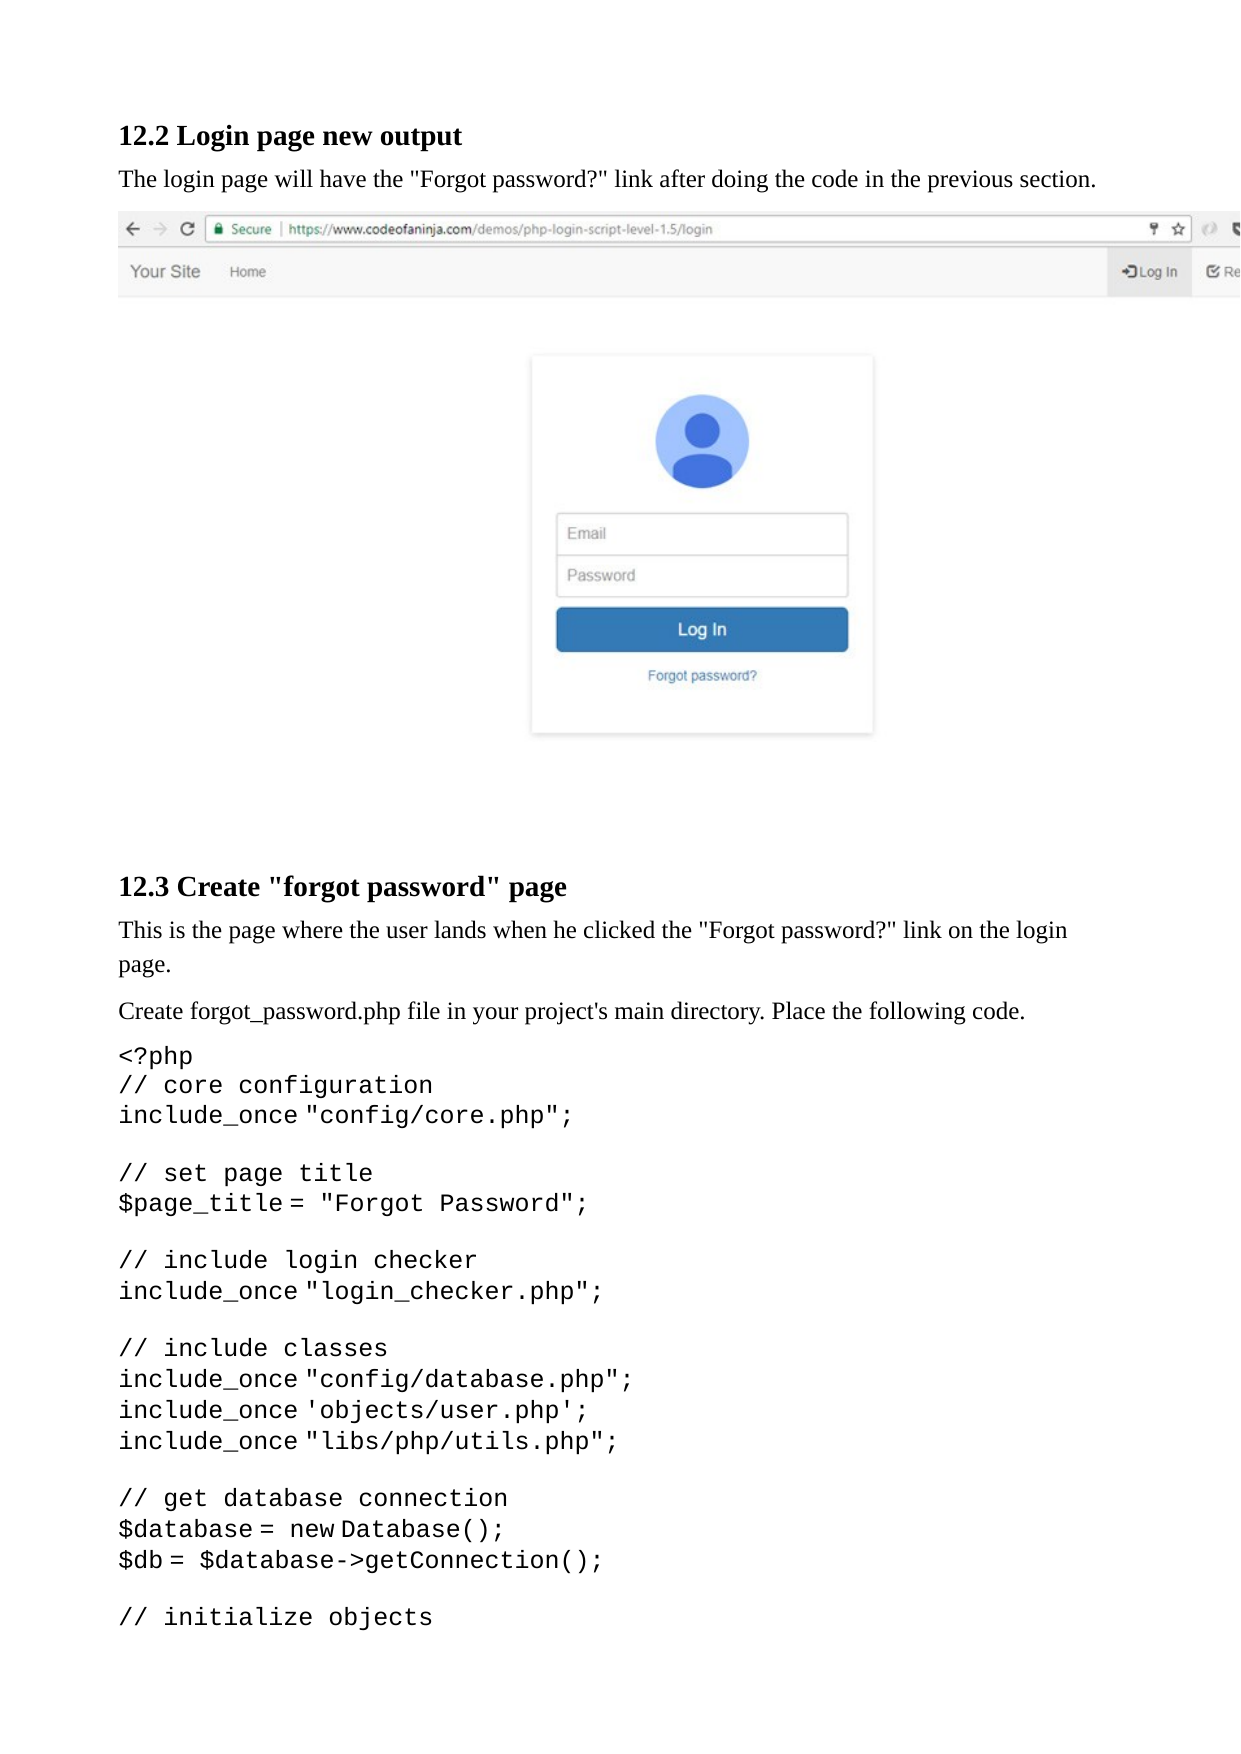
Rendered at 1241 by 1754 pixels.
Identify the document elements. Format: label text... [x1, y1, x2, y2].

subtitle 12.2 Login page new output [118, 118, 1122, 152]
text The login page will have the "Forgot password?" link after doing the code in the previous section. [118, 164, 1122, 193]
table_header <?php // core configuration include_once "config/core.php"; // set page title $page_title = "Forgot Password"; // include login checker include_once "login_checker.php"; // include classes include_once "config/database.php"; include_once 'objects/user.php'; include_once "libs/php/utils.php"; // get database connection $database = new Database(); $db = $database->getConnection(); // initialize objects [118, 1044, 1122, 1633]
picture [118, 211, 1241, 837]
subtitle 12.3 Create "forgot password" page [118, 869, 1122, 903]
text Create forgot_password.php file in your project's main directory. Place the following code. [118, 996, 1122, 1025]
text This is the page where the user lands when he clicked the "Forgot password?" link on the login page. [118, 916, 1122, 977]
